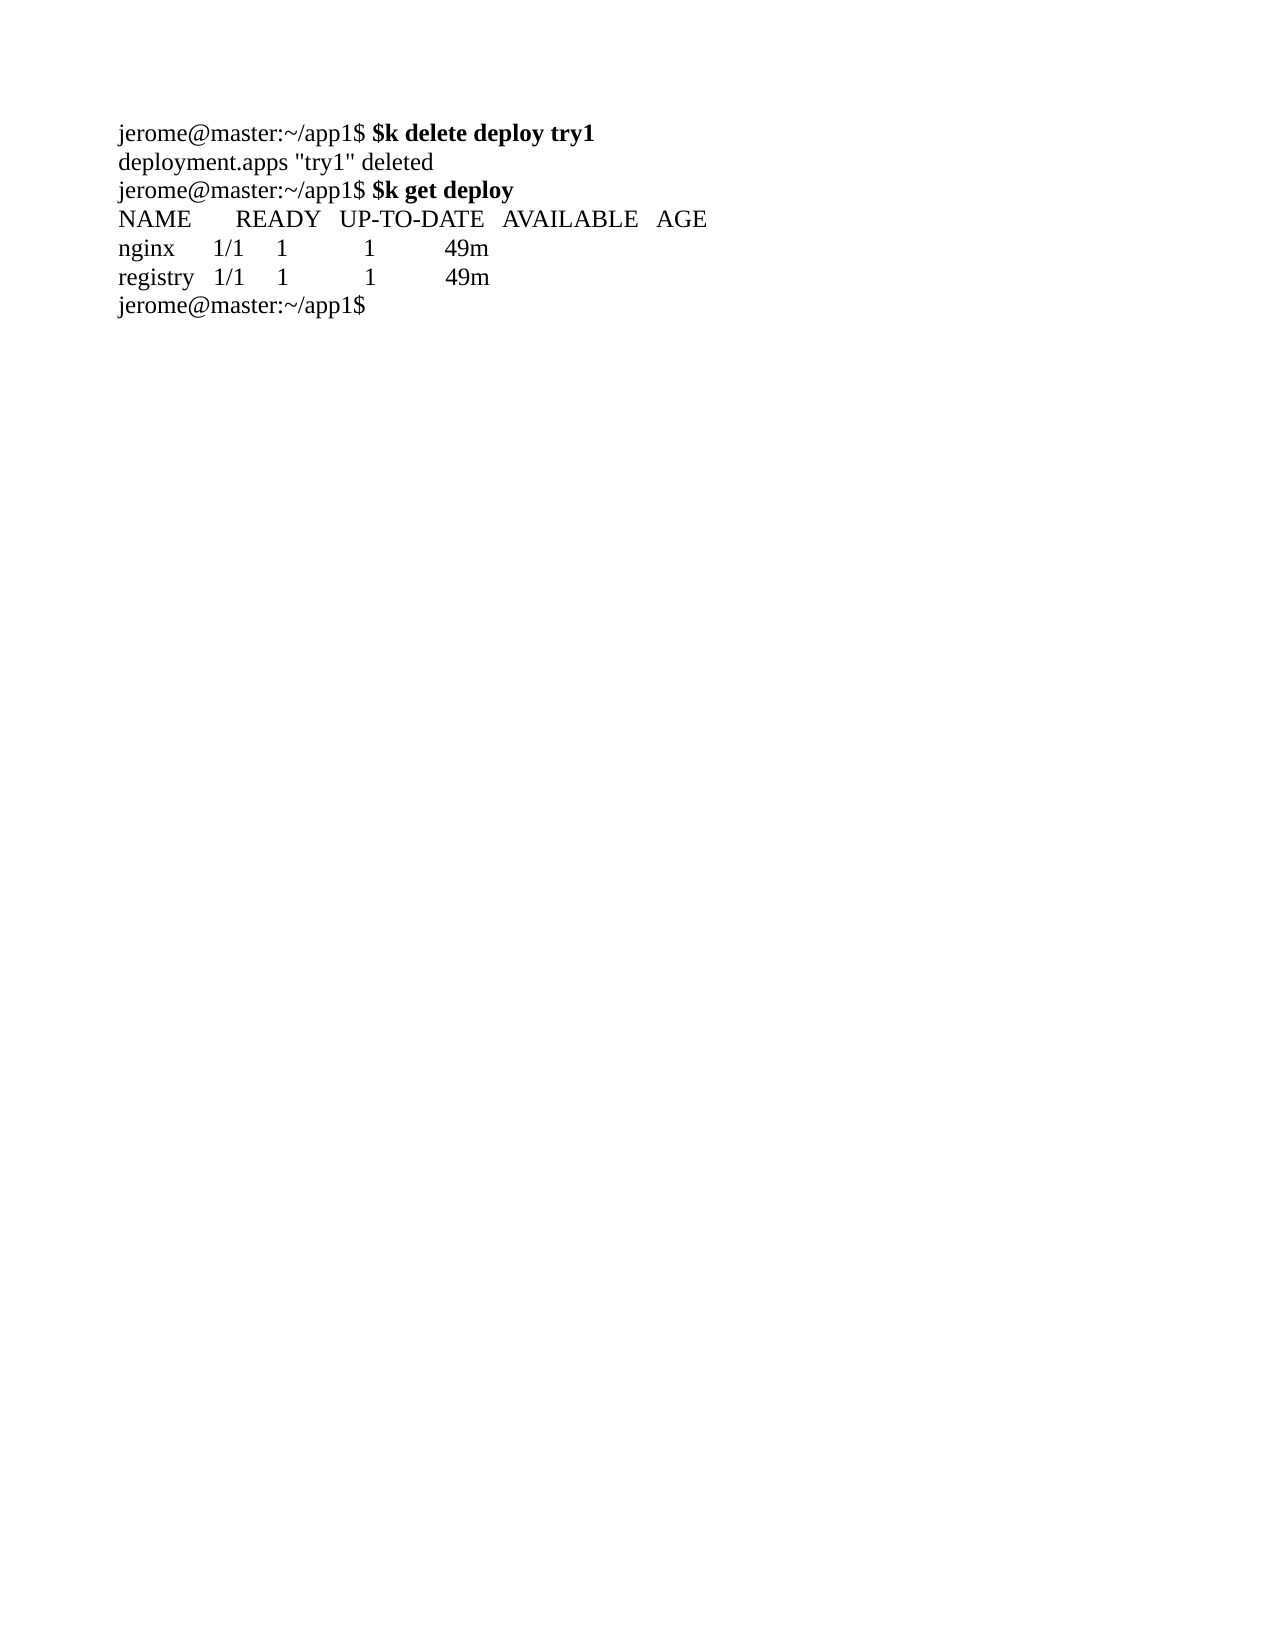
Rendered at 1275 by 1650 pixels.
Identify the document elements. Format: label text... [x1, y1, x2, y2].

text registry 1/1 1 1 49m [118, 262, 1157, 291]
text jerome@master:~/app1$ $k get deploy [118, 176, 1157, 204]
text deployment.apps "try1" deleted [118, 147, 1157, 176]
text NAME READY UP-TO-DATE AVAILABLE AGE [118, 204, 1157, 233]
text jerome@master:~/app1$ $k delete deploy try1 [118, 118, 1157, 147]
text jerome@master:~/app1$ [118, 291, 1157, 319]
text nginx 1/1 1 1 49m [118, 233, 1157, 262]
